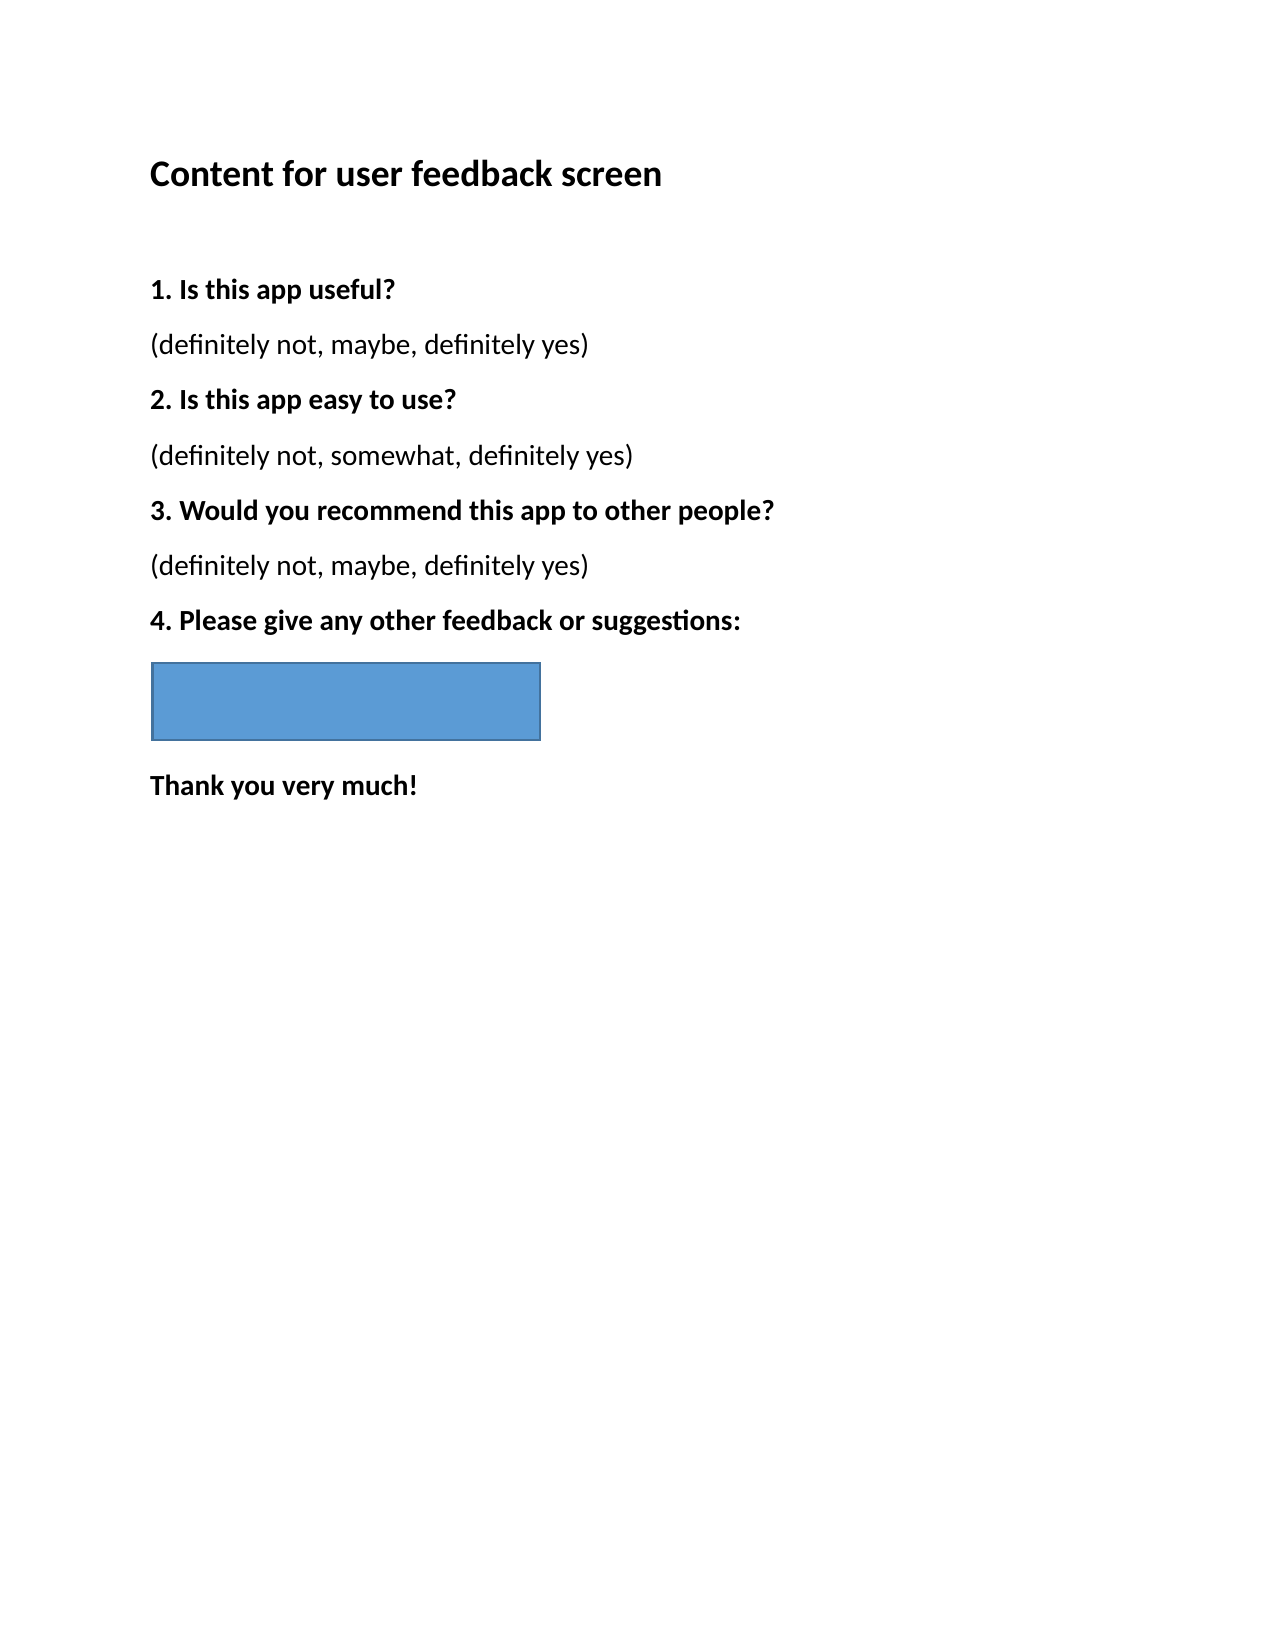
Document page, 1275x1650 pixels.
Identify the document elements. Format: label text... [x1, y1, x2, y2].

text (definitely not, maybe, definitely yes) [150, 326, 1125, 362]
text (definitely not, somewhat, definitely yes) [150, 437, 1125, 472]
text 1. Is this app useful? [150, 271, 1125, 307]
text (definitely not, maybe, definitely yes) [150, 547, 1125, 582]
text Content for user feedback screen [150, 150, 1125, 196]
text 3. Would you recommend this app to other people? [150, 492, 1125, 527]
text Thank you very much! [150, 767, 1125, 803]
text 4. Please give any other feedback or suggestions: [150, 602, 1125, 637]
text 2. Is this app easy to use? [150, 381, 1125, 417]
